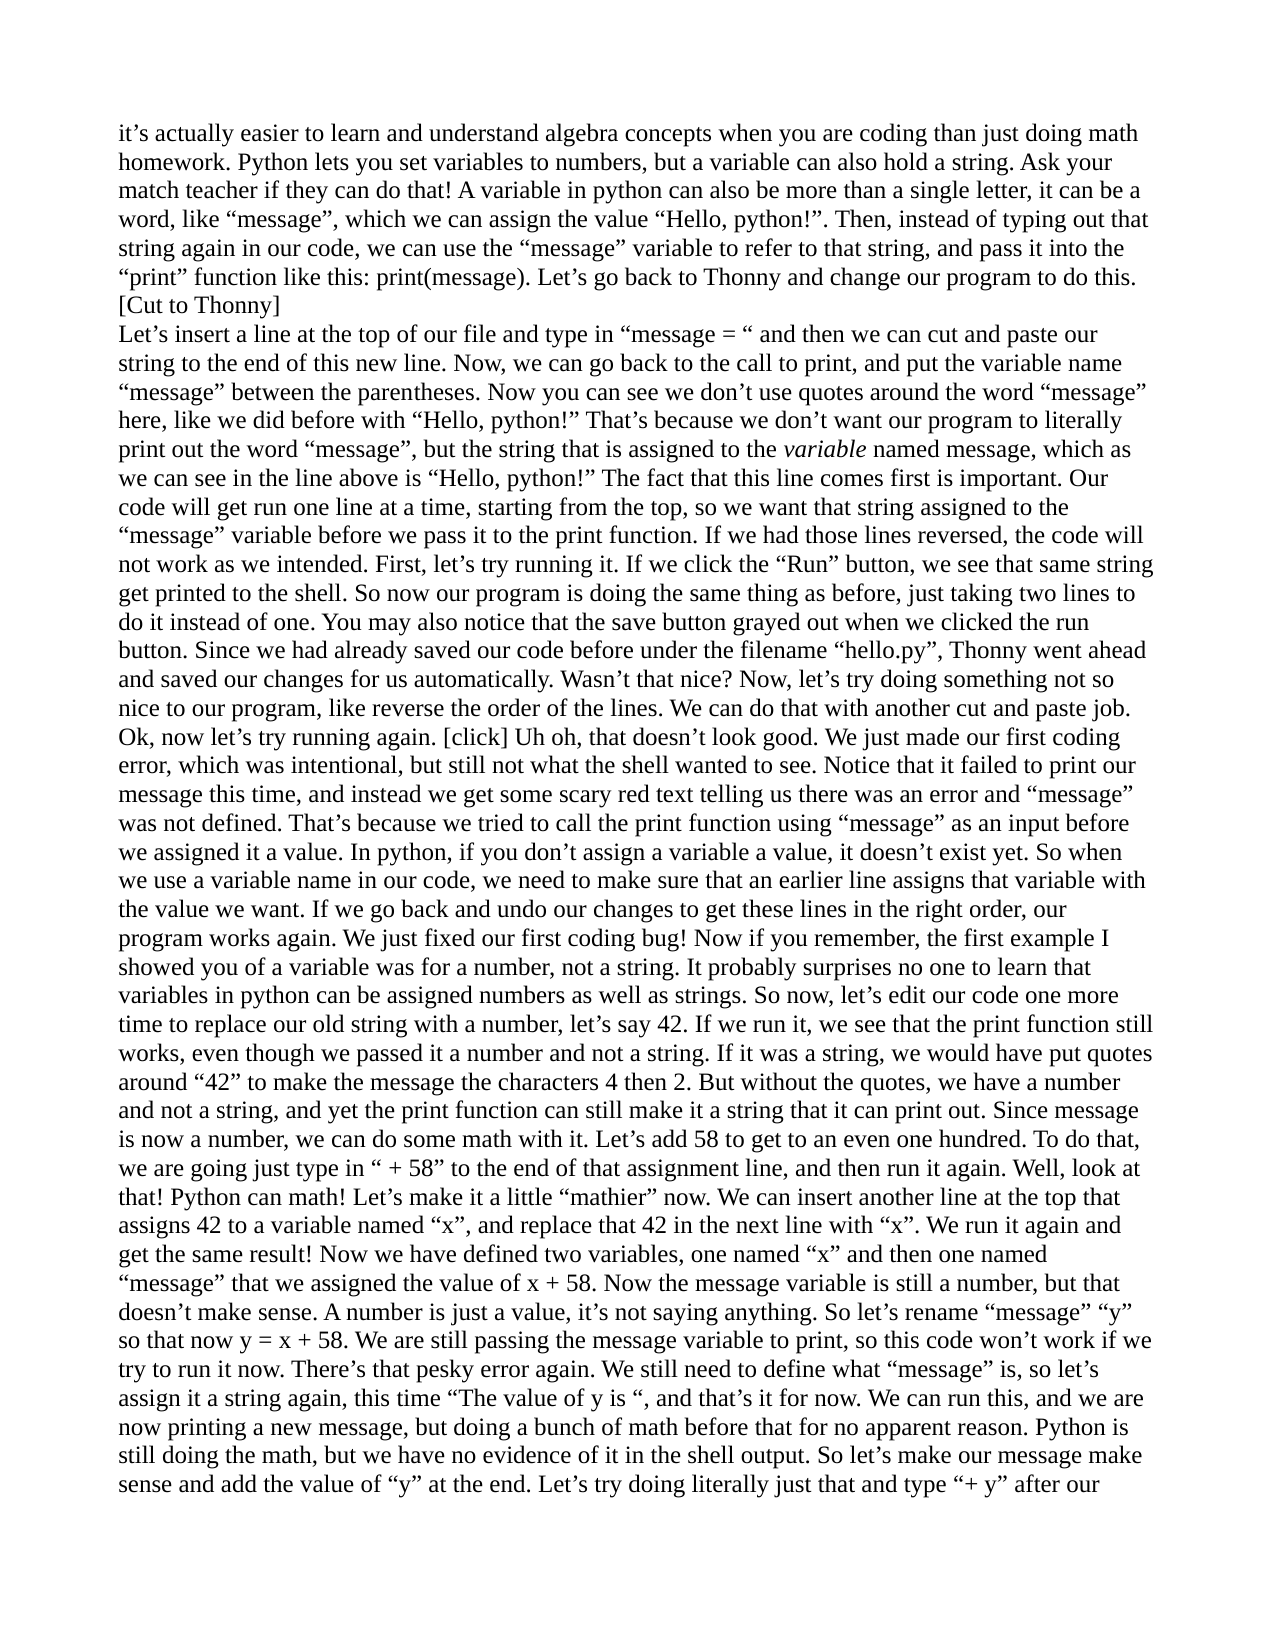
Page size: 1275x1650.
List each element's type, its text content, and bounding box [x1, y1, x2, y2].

text Ok, now let’s try running again. [click] Uh oh, that doesn’t look good. We just made our first coding error, which was intentional, but still not what the shell wanted to see. Notice that it failed to print our message this time, and instead we get some scary red text telling us there was an error and “message” was not defined. That’s because we tried to call the print function using “message” as an input before we assigned it a value. In python, if you don’t assign a variable a value, it doesn’t exist yet. So when we use a variable name in our code, we need to make sure that an earlier line assigns that variable with the value we want. If we go back and undo our changes to get these lines in the right order, our program works again. We just fixed our first coding bug! Now if you remember, the first example I showed you of a variable was for a number, not a string. It probably surprises no one to learn that variables in python can be assigned numbers as well as strings. So now, let’s edit our code one more time to replace our old string with a number, let’s say 42. If we run it, we see that the print function still works, even though we passed it a number and not a string. If it was a string, we would have put quotes around “42” to make the message the characters 4 then 2. But without the quotes, we have a number and not a string, and yet the print function can still make it a string that it can print out. Since message is now a number, we can do some math with it. Let’s add 58 to get to an even one hundred. To do that, we are going just type in “ + 58” to the end of that assignment line, and then run it again. Well, look at that! Python can math! Let’s make it a little “mathier” now. We can insert another line at the top that assigns 42 to a variable named “x”, and replace that 42 in the next line with “x”. We run it again and get the same result! Now we have defined two variables, one named “x” and then one named “message” that we assigned the value of x + 58. Now the message variable is still a number, but that doesn’t make sense. A number is just a value, it’s not saying anything. So let’s rename “message” “y” so that now y = x + 58. We are still passing the message variable to print, so this code won’t work if we try to run it now. There’s that pesky error again. We still need to define what “message” is, so let’s assign it a string again, this time “The value of y is “, and that’s it for now. We can run this, and we are now printing a new message, but doing a bunch of math before that for no apparent reason. Python is still doing the math, but we have no evidence of it in the shell output. So let’s make our message make sense and add the value of “y” at the end. Let’s try doing literally just that and type “+ y” after our [118, 722, 1157, 1498]
text Let’s insert a line at the top of our file and type in “message = “ and then we can cut and paste our string to the end of this new line. Now, we can go back to the call to print, and put the variable name “message” between the paren theses. Now you can see we don’t use quotes around the word “message” here, like we did before with “Hello, python!” That’s because we don’t want our program to literally print out the word “message”, but the string that is assigned to the variable named message, which as we can see in the line above is “Hello, python!” The fact that this line comes first is important. Our code will get run one line at a time, starting from the top, so we want that string assigned to the “message” variable before we pass it to the print function. If we had those lines reversed, the code will not work as we intended. First, let’s try running it. If we click the “Run” button, we see that same string get printed to the shell. So now our program is doing the same thing as before, just taking two lines to do it instead of one. You may also notice that the save button grayed out when we clicked the run button. Since we had already saved our code before under the filename “hello.py”, Thonny went ahead and saved our changes for us automatically. Wasn’t that nice? Now, let’s try doing something not so nice to our program, like reverse the order of the lines. We can do that with another cut and paste job. [118, 319, 1157, 722]
text it’s actually easier to learn and understand algebra concepts when you are coding than just doing math homework. Python lets you set variables to numbers, but a variable can also hold a string. Ask your match teacher if they can do that! A variable in python can also be more than a single letter, it can be a word, like “message”, which we can assign the value “Hello, python!”. Then, instead of typing out that string again in our code, we can use the “message” variable to refer to that string, and pass it into the “print” function like this: print(message). Let’s go back to Thonny and change our program to do this. [118, 118, 1157, 291]
text [Cut to Thonny] [118, 291, 1157, 319]
